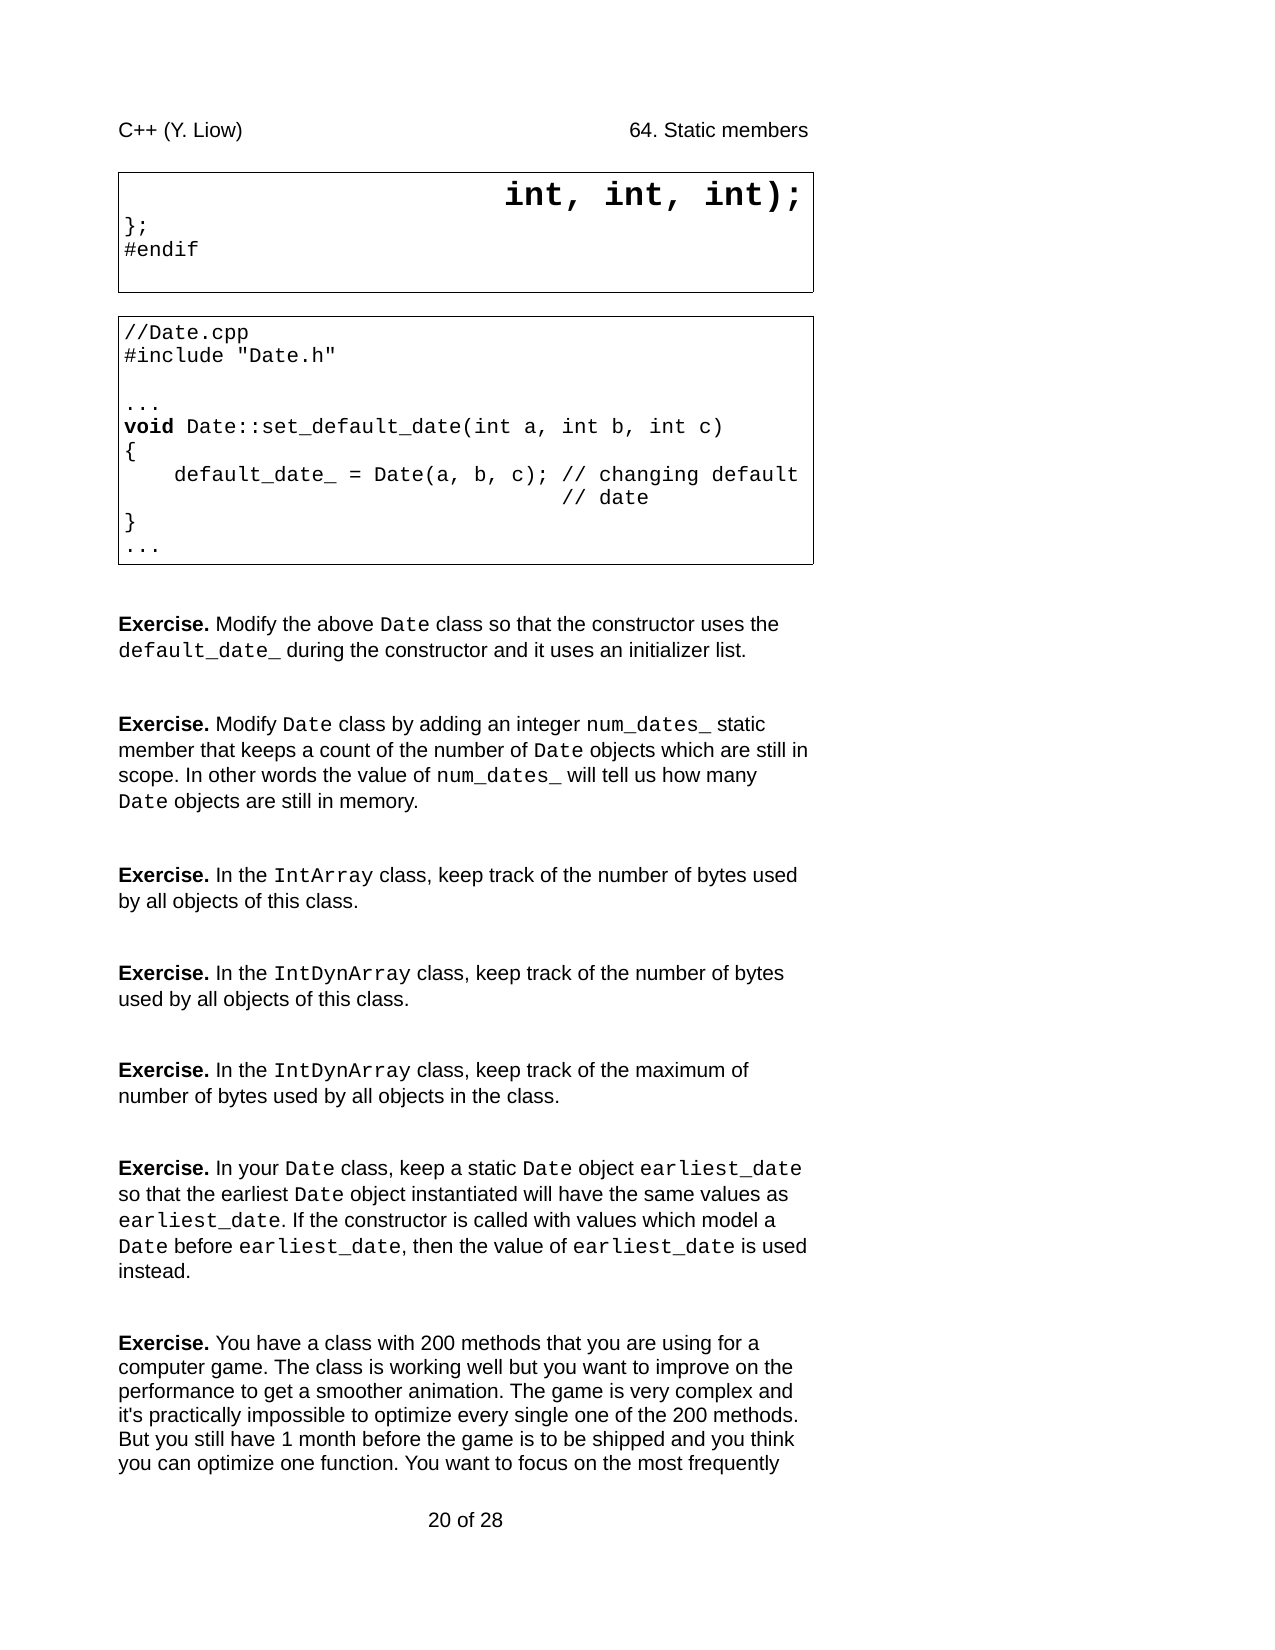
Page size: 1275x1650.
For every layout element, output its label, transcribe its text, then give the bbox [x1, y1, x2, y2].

text Exercise. In the IntDynArray class, keep track of the number of bytes used by all objects of this class. [118, 961, 813, 1010]
text Exercise. Modify Date class by adding an integer num_dates_ static member that keeps a count of the number of Date objects which are still in scope. In other words the value of num_dates_ will tell us how many Date objects are still in memory. [118, 712, 813, 815]
table_header //Date.cpp #include "Date.h" ... void Date::set_default_date(int a, int b, int c) { default_date_ = Date(a, b, c); // changing default // date } ... [119, 317, 813, 564]
text Exercise. Modify the above Date class so that the constructor uses the default_date_ during the constructor and it uses an initializer list. [118, 612, 813, 664]
text Exercise. In the IntArray class, keep track of the number of bytes used by all objects of this class. [118, 863, 813, 913]
text Exercise. In your Date class, keep a static Date object earliest_date so that the earliest Date object instantiated will have the same values as earliest_date. If the constructor is called with values which model a Date before earliest_date, then the value of earliest_date is used instead. [118, 1156, 813, 1283]
text Exercise. In the IntDynArray class, keep track of the maximum of number of bytes used by all objects in the class. [118, 1058, 813, 1108]
table_header int, int, int); }; #endif [119, 173, 813, 292]
text Exercise. You have a class with 200 methods that you are using for a computer game. The class is working well but you want to improve on the performance to get a smoother animation. The game is very complex and it's practically impossible to optimize every single one of the 200 methods. But you still have 1 month before the game is to be shipped and you think you can optimize one function. You want to focus on the most frequently [118, 1331, 813, 1475]
